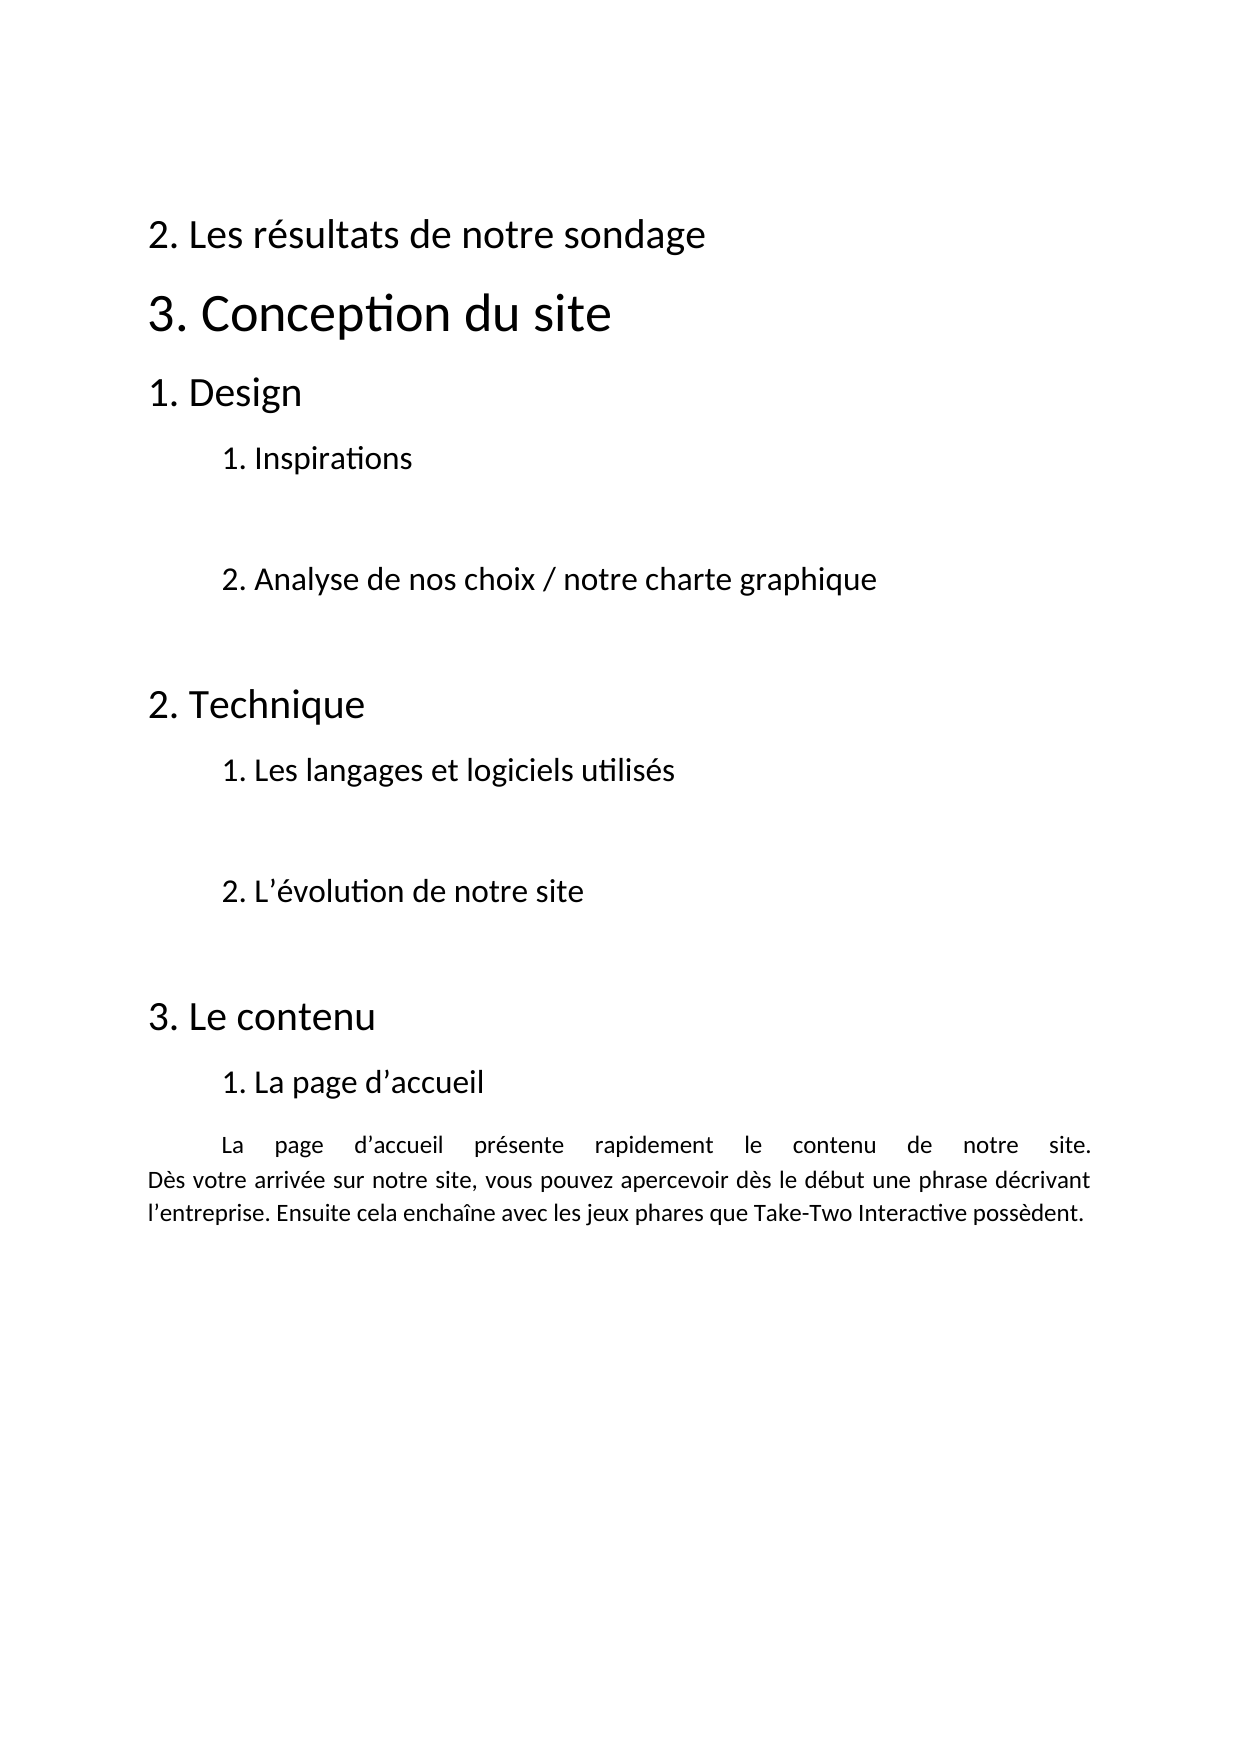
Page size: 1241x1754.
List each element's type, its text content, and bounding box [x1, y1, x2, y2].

text 3. Conception du site [148, 279, 1093, 345]
text 1. Design [148, 366, 1093, 417]
text 2. Les résultats de notre sondage [148, 208, 1093, 259]
text 2. L’évolution de notre site [148, 869, 1093, 910]
text La page d’accueil présente rapidement le contenu de notre site. Dès votre arrivée sur notre site, vous pouvez apercevoir dès le début une phrase décrivant l’entreprise. Ensuite cela enchaîne avec les jeux phares que Take-Two Interactive possèdent. [148, 1121, 1093, 1227]
text 2. Analyse de nos choix / notre charte graphique [148, 558, 1093, 598]
text 3. Le contenu [148, 990, 1093, 1041]
text 1. Les langages et logiciels utilisés [148, 749, 1093, 790]
text 1. Inspirations [148, 437, 1093, 478]
text 2. Technique [148, 678, 1093, 729]
text 1. La page d’accueil [148, 1061, 1093, 1102]
